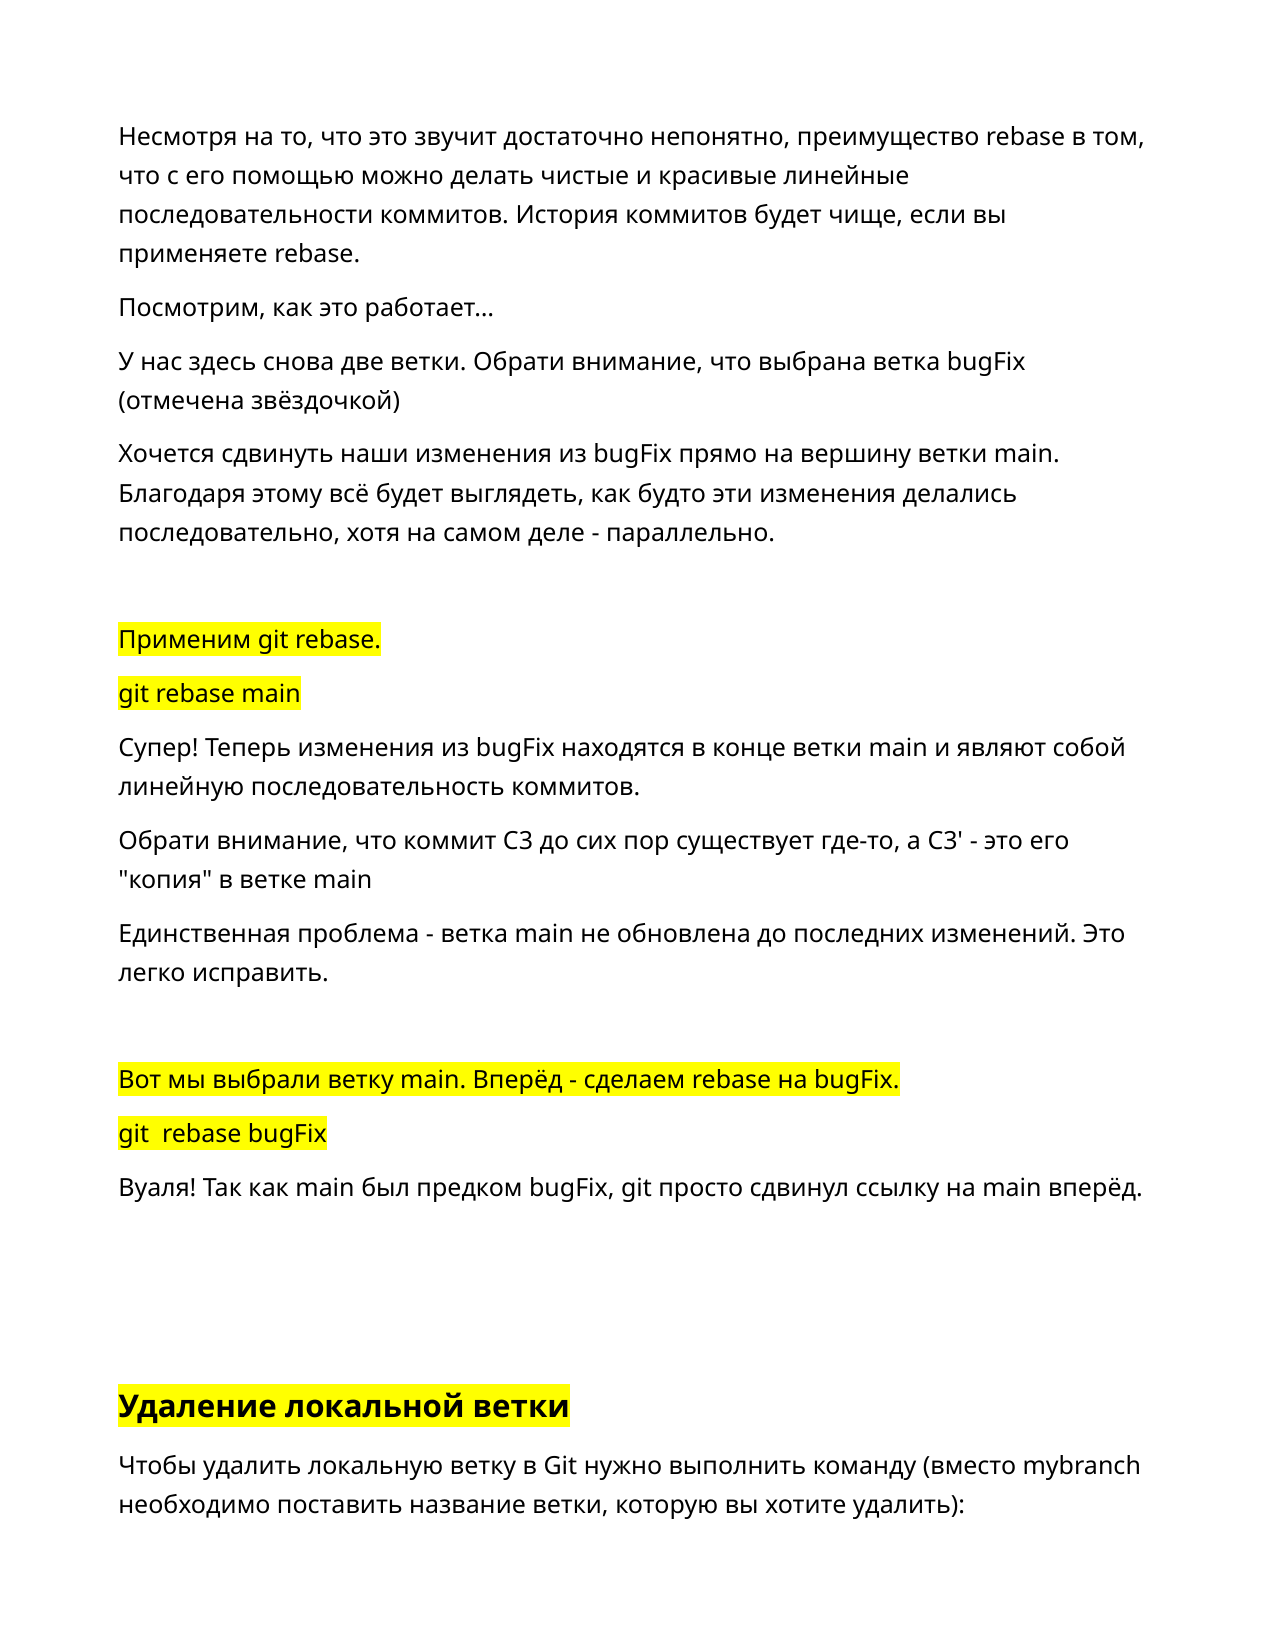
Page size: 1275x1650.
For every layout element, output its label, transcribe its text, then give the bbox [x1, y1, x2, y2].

text git rebase main [118, 676, 1157, 710]
text Удаление локальной ветки [118, 1384, 1157, 1427]
text У нас здесь снова две ветки. Обрати внимание, что выбрана ветка bugFix (отмечена звёздочкой) [118, 343, 1157, 416]
text Вот мы выбрали ветку main. Вперёд - сделаем rebase на bugFix. [118, 1062, 1157, 1096]
text Несмотря на то, что это звучит достаточно непонятно, преимущество rebase в том, что c его помощью можно делать чистые и красивые линейные последовательности коммитов. История коммитов будет чище, если вы применяете rebase. [118, 118, 1157, 270]
text Чтобы удалить локальную ветку в Git нужно выполнить команду (вместо mybranch необходимо поставить название ветки, которую вы хотите удалить): [118, 1448, 1157, 1521]
text Хочется сдвинуть наши изменения из bugFix прямо на вершину ветки main. Благодаря этому всё будет выглядеть, как будто эти изменения делались последовательно, хотя на самом деле - параллельно. [118, 436, 1157, 548]
text Супер! Теперь изменения из bugFix находятся в конце ветки main и являют собой линейную последовательность коммитов. [118, 729, 1157, 803]
text git rebase bugFix [118, 1116, 1157, 1150]
text Посмотрим, как это работает… [118, 289, 1157, 323]
text Применим git rebase. [118, 622, 1157, 656]
text Вуаля! Так как main был предком bugFix, git просто сдвинул ссылку на main вперёд. [118, 1169, 1157, 1203]
text Обрати внимание, что коммит С3 до сих пор существует где-то, а С3' - это его "копия" в ветке main [118, 822, 1157, 896]
text Единственная проблема - ветка main не обновлена до последних изменений. Это легко исправить. [118, 915, 1157, 988]
